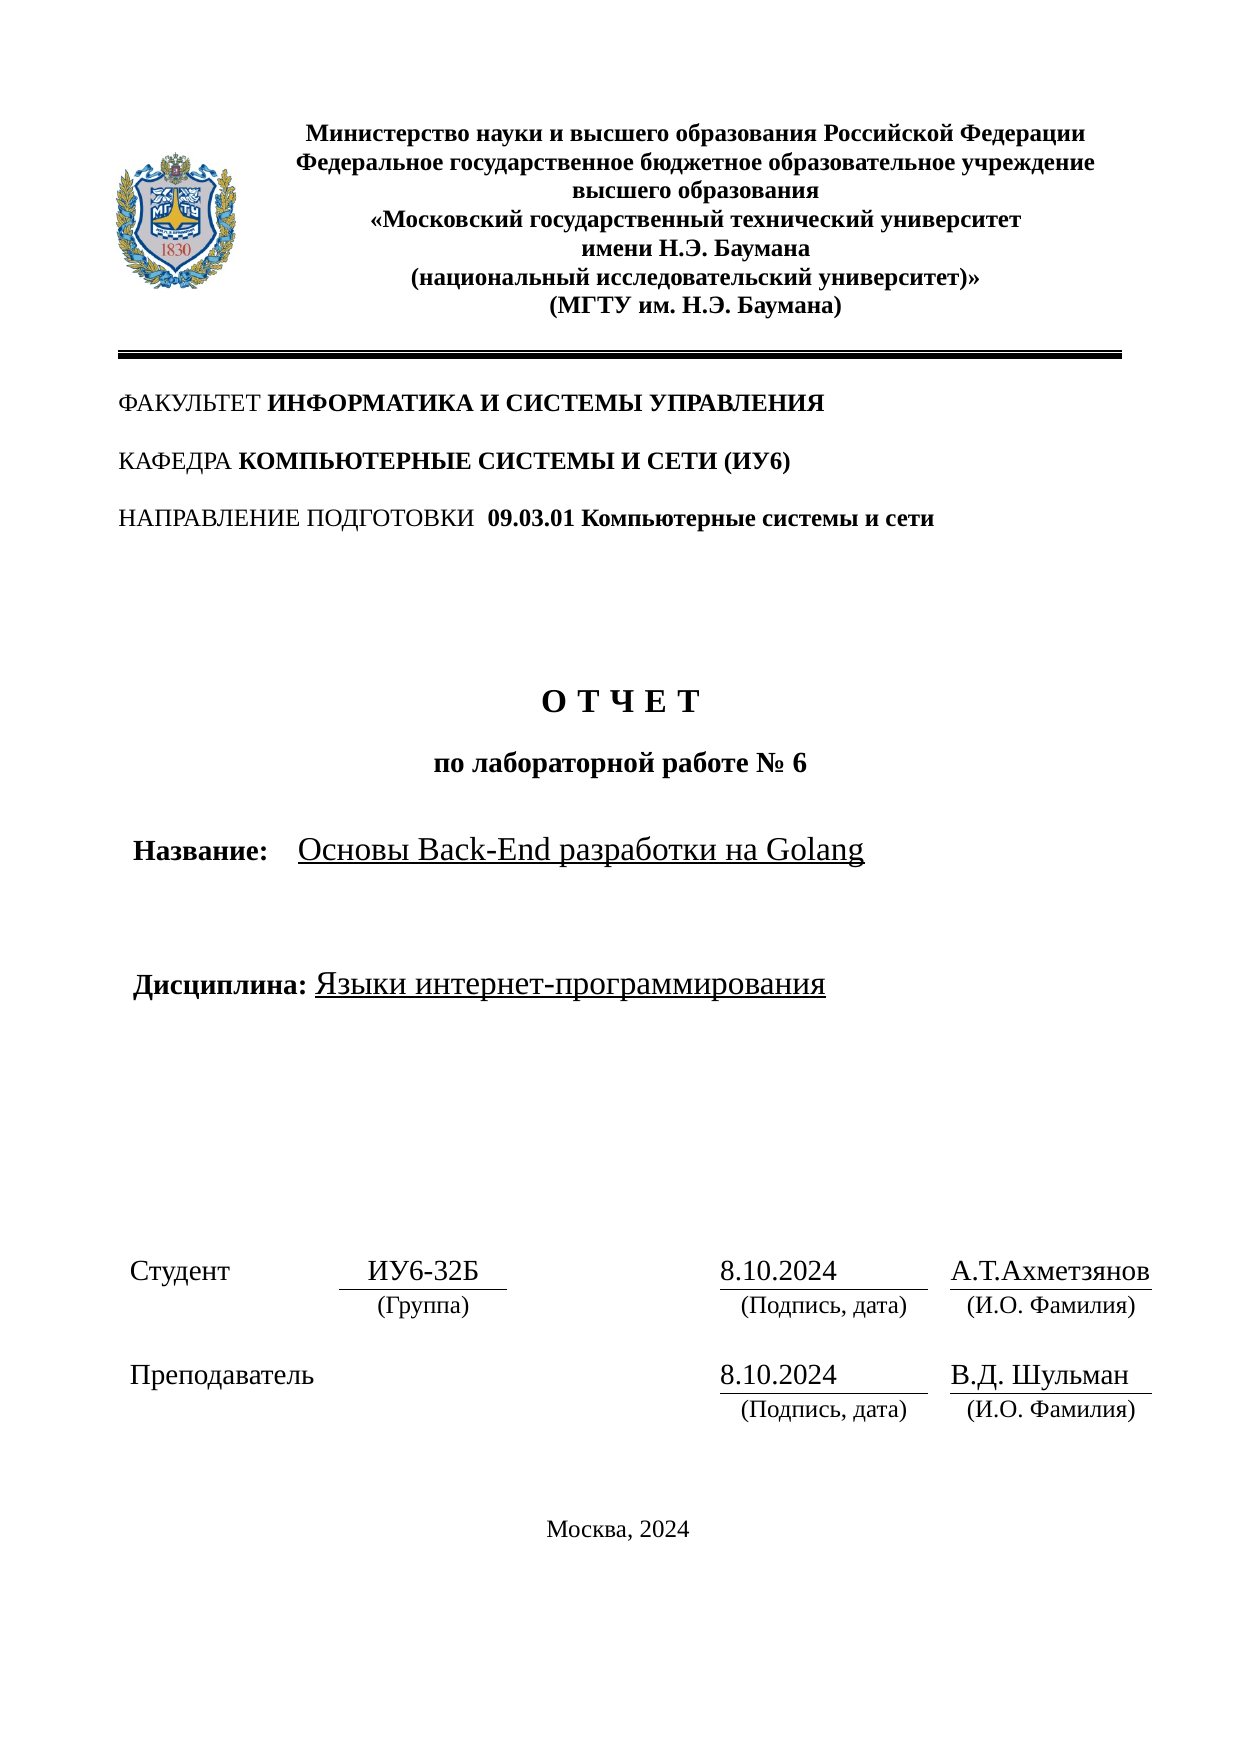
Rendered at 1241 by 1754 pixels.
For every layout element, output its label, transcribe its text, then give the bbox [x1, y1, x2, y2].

text НАПРАВЛЕНИЕ ПОДГОТОВКИ 09.03.01 Компьютерные системы и сети [118, 503, 1122, 532]
picture [115, 152, 237, 289]
table_cell [328, 1324, 519, 1357]
table_cell (И.О. Фамилия) [939, 1290, 1163, 1324]
text Название: Основы Back-End разработки на Golang [133, 829, 1122, 867]
text ФАКУЛЬТЕТ Информатика и системы управления [118, 388, 1122, 417]
table_cell (Группа) [328, 1290, 519, 1324]
table_cell В.Д. Шульман [939, 1357, 1163, 1394]
table_cell [328, 1394, 519, 1428]
table_cell [328, 1357, 519, 1394]
table_cell [709, 1324, 939, 1357]
table_cell [118, 1290, 328, 1324]
table_cell (Подпись, дата) [709, 1394, 939, 1428]
table_header Министерство науки и высшего образования Российской Федерации Федеральное государственное бюджетное образовательное учреждение высшего образования «Московский государственный технический университет имени Н.Э. Баумана (национальный исследовательский университет)» (МГТУ им. Н.Э. Баумана) [254, 118, 1137, 319]
subtitle Отчет [118, 682, 1122, 720]
table_header 8.10.2024 [709, 1253, 939, 1290]
table_cell [519, 1394, 709, 1428]
table_cell [519, 1324, 709, 1357]
text Дисциплина: Языки интернет-программирования [133, 963, 1122, 1001]
table_header Студент [118, 1253, 328, 1290]
table_header ИУ6-32Б [328, 1253, 519, 1290]
table_cell (Подпись, дата) [709, 1290, 939, 1324]
table_cell [519, 1357, 709, 1394]
table_cell [939, 1324, 1163, 1357]
table_cell [118, 1394, 328, 1428]
text КАФЕДРА Компьютерные системы и сети (ИУ6) [118, 446, 1122, 474]
table_cell [118, 1324, 328, 1357]
table_cell 8.10.2024 [709, 1357, 939, 1394]
subtitle по лабораторной работе № 6 [118, 745, 1122, 778]
table_header [519, 1253, 709, 1290]
text Москва, 2024 [118, 1514, 1122, 1543]
table_header [107, 118, 254, 319]
table_cell Преподаватель [118, 1357, 328, 1394]
table_header А.Т.Ахметзянов [939, 1253, 1163, 1290]
table_cell [519, 1290, 709, 1324]
table_cell (И.О. Фамилия) [939, 1394, 1163, 1428]
